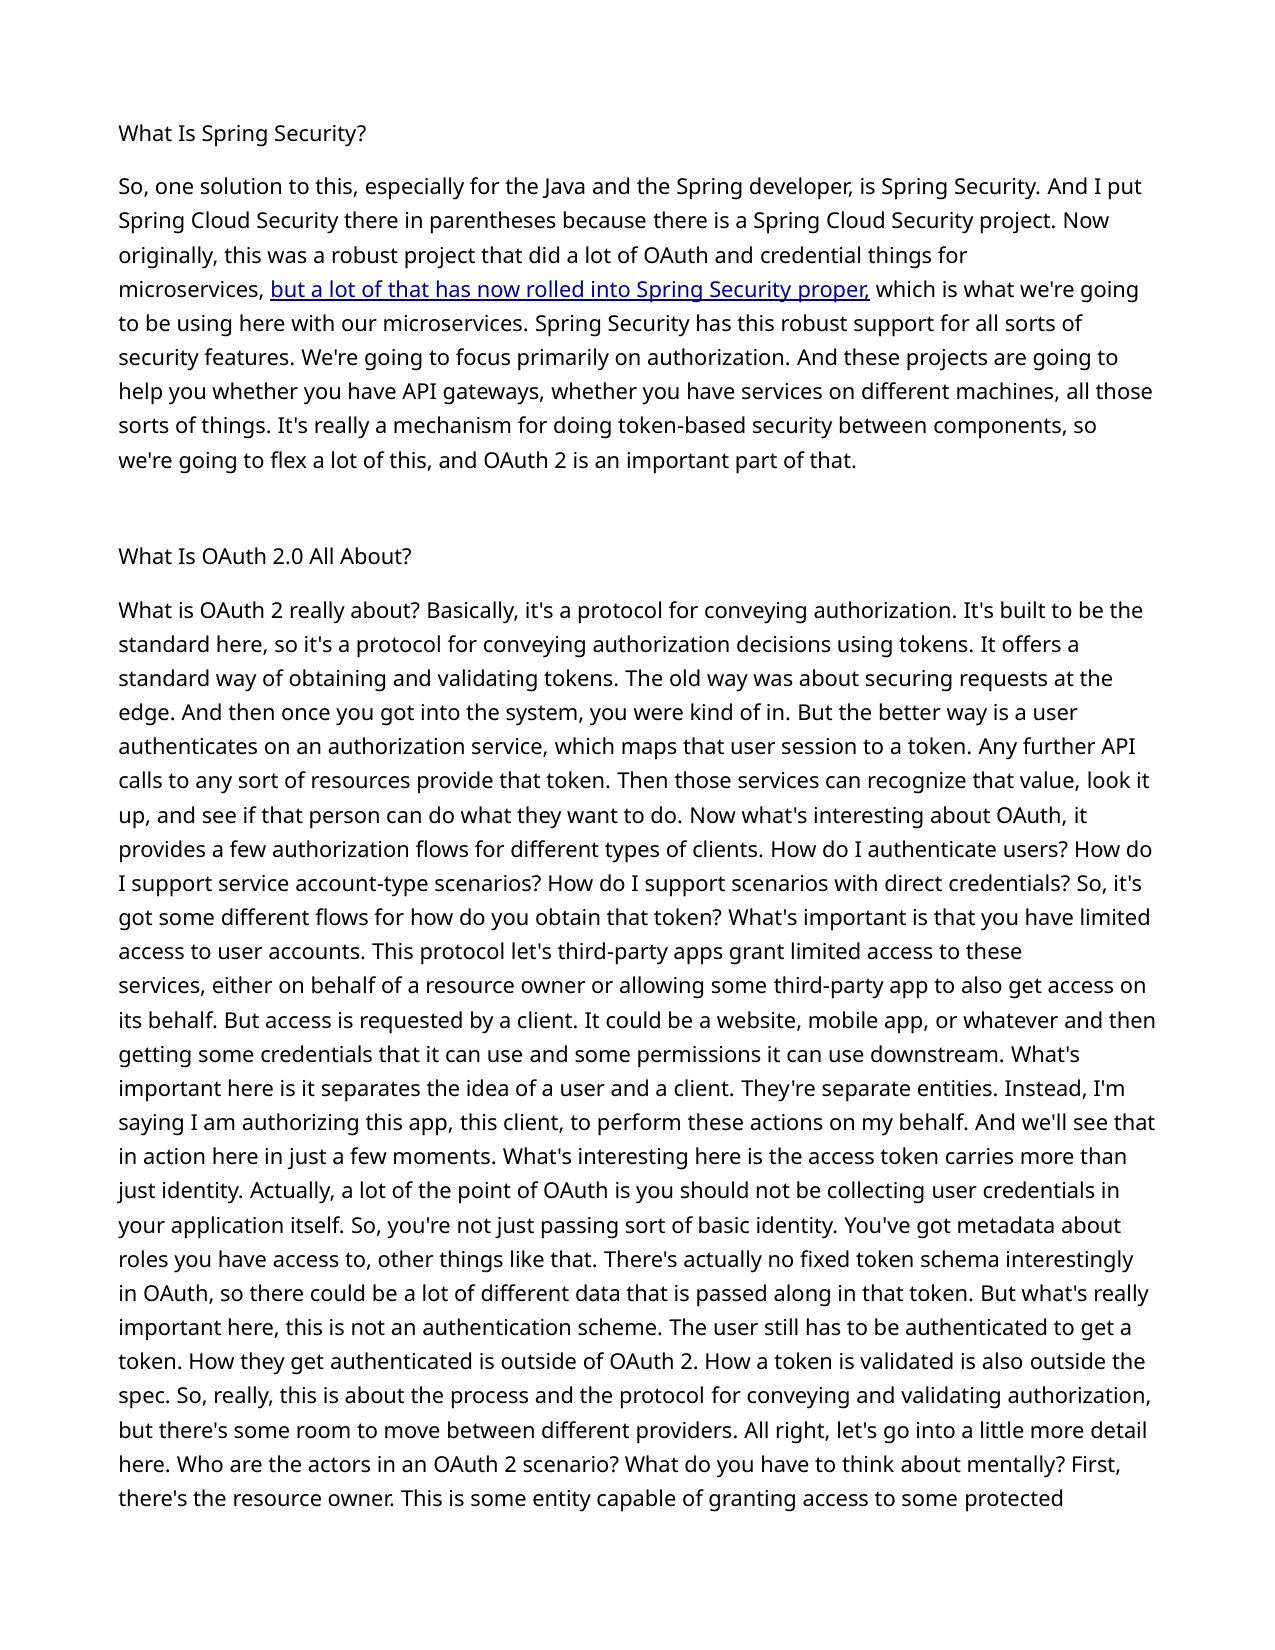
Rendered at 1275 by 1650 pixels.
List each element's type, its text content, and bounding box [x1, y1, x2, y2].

subtitle What Is Spring Security? [118, 118, 1157, 148]
text So, one solution to this, especially for the Java and the Spring developer, is Spring Security. And I put Spring Cloud Security there in parentheses because there is a Spring Cloud Security project. Now originally, this was a robust project that did a lot of OAuth and credential things for microservices, but a lot of that has now rolled into Spring Security proper, which is what we're going to be using here with our microservices. Spring Security has this robust support for all sorts of security features. We're going to focus primarily on authorization. And these projects are going to help you whether you have API gateways, whether you have services on different machines, all those sorts of things. It's really a mechanism for doing token‑based security between components, so we're going to flex a lot of this, and OAuth 2 is an important part of that. [118, 171, 1157, 474]
subtitle What Is OAuth 2.0 All About? [118, 541, 1157, 571]
text What is OAuth 2 really about? Basically, it's a protocol for conveying authorization. It's built to be the standard here, so it's a protocol for conveying authorization decisions using tokens. It offers a standard way of obtaining and validating tokens. The old way was about securing requests at the edge. And then once you got into the system, you were kind of in. But the better way is a user authenticates on an authorization service, which maps that user session to a token. Any further API calls to any sort of resources provide that token. Then those services can recognize that value, look it up, and see if that person can do what they want to do. Now what's interesting about OAuth, it provides a few authorization flows for different types of clients. How do I authenticate users? How do I support service account‑type scenarios? How do I support scenarios with direct credentials? So, it's got some different flows for how do you obtain that token? What's important is that you have limited access to user accounts. This protocol let's third‑party apps grant limited access to these services, either on behalf of a resource owner or allowing some third‑party app to also get access on its behalf. But access is requested by a client. It could be a website, mobile app, or whatever and then getting some credentials that it can use and some permissions it can use downstream. What's important here is it separates the idea of a user and a client. They're separate entities. Instead, I'm saying I am authorizing this app, this client, to perform these actions on my behalf. And we'll see that in action here in just a few moments. What's interesting here is the access token carries more than just identity. Actually, a lot of the point of OAuth is you should not be collecting user credentials in your application itself. So, you're not just passing sort of basic identity. You've got metadata about roles you have access to, other things like that. There's actually no fixed token schema interestingly in OAuth, so there could be a lot of different data that is passed along in that token. But what's really important here, this is not an authentication scheme. The user still has to be authenticated to get a token. How they get authenticated is outside of OAuth 2. How a token is validated is also outside the spec. So, really, this is about the process and the protocol for conveying and validating authorization, but there's some room to move between different providers. All right, let's go into a little more detail here. Who are the actors in an OAuth 2 scenario? What do you have to think about mentally? First, there's the resource owner. This is some entity capable of granting access to some protected [118, 594, 1157, 1513]
